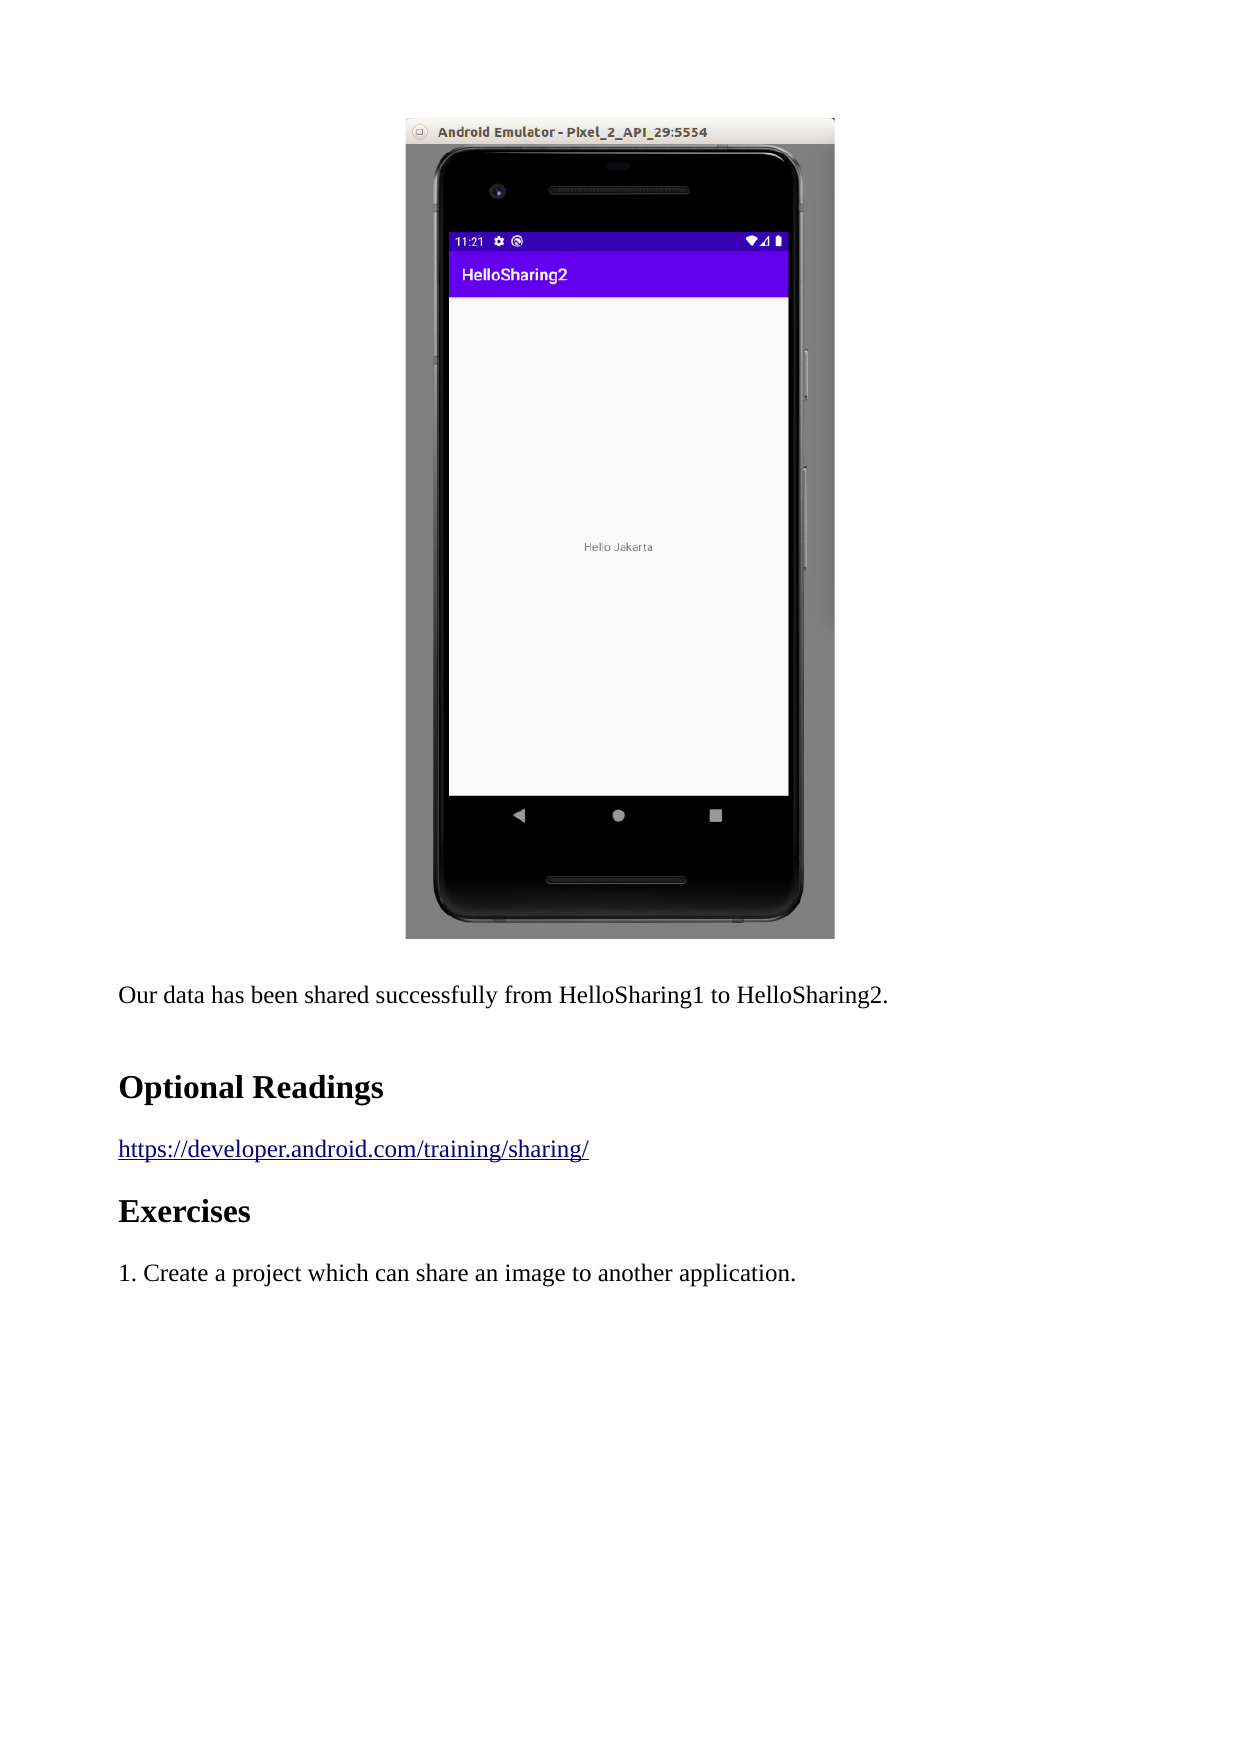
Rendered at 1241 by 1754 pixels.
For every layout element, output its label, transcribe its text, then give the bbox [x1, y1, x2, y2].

text https://developer.android.com/training/sharing/ [118, 1134, 1122, 1163]
picture [405, 118, 835, 939]
text Our data has been shared successfully from HelloSharing1 to HelloSharing2. [118, 981, 1122, 1009]
text 1. Create a project which can share an image to another application. [118, 1258, 1122, 1287]
text Optional Readings [118, 1067, 1122, 1105]
text Exercises [118, 1191, 1122, 1230]
